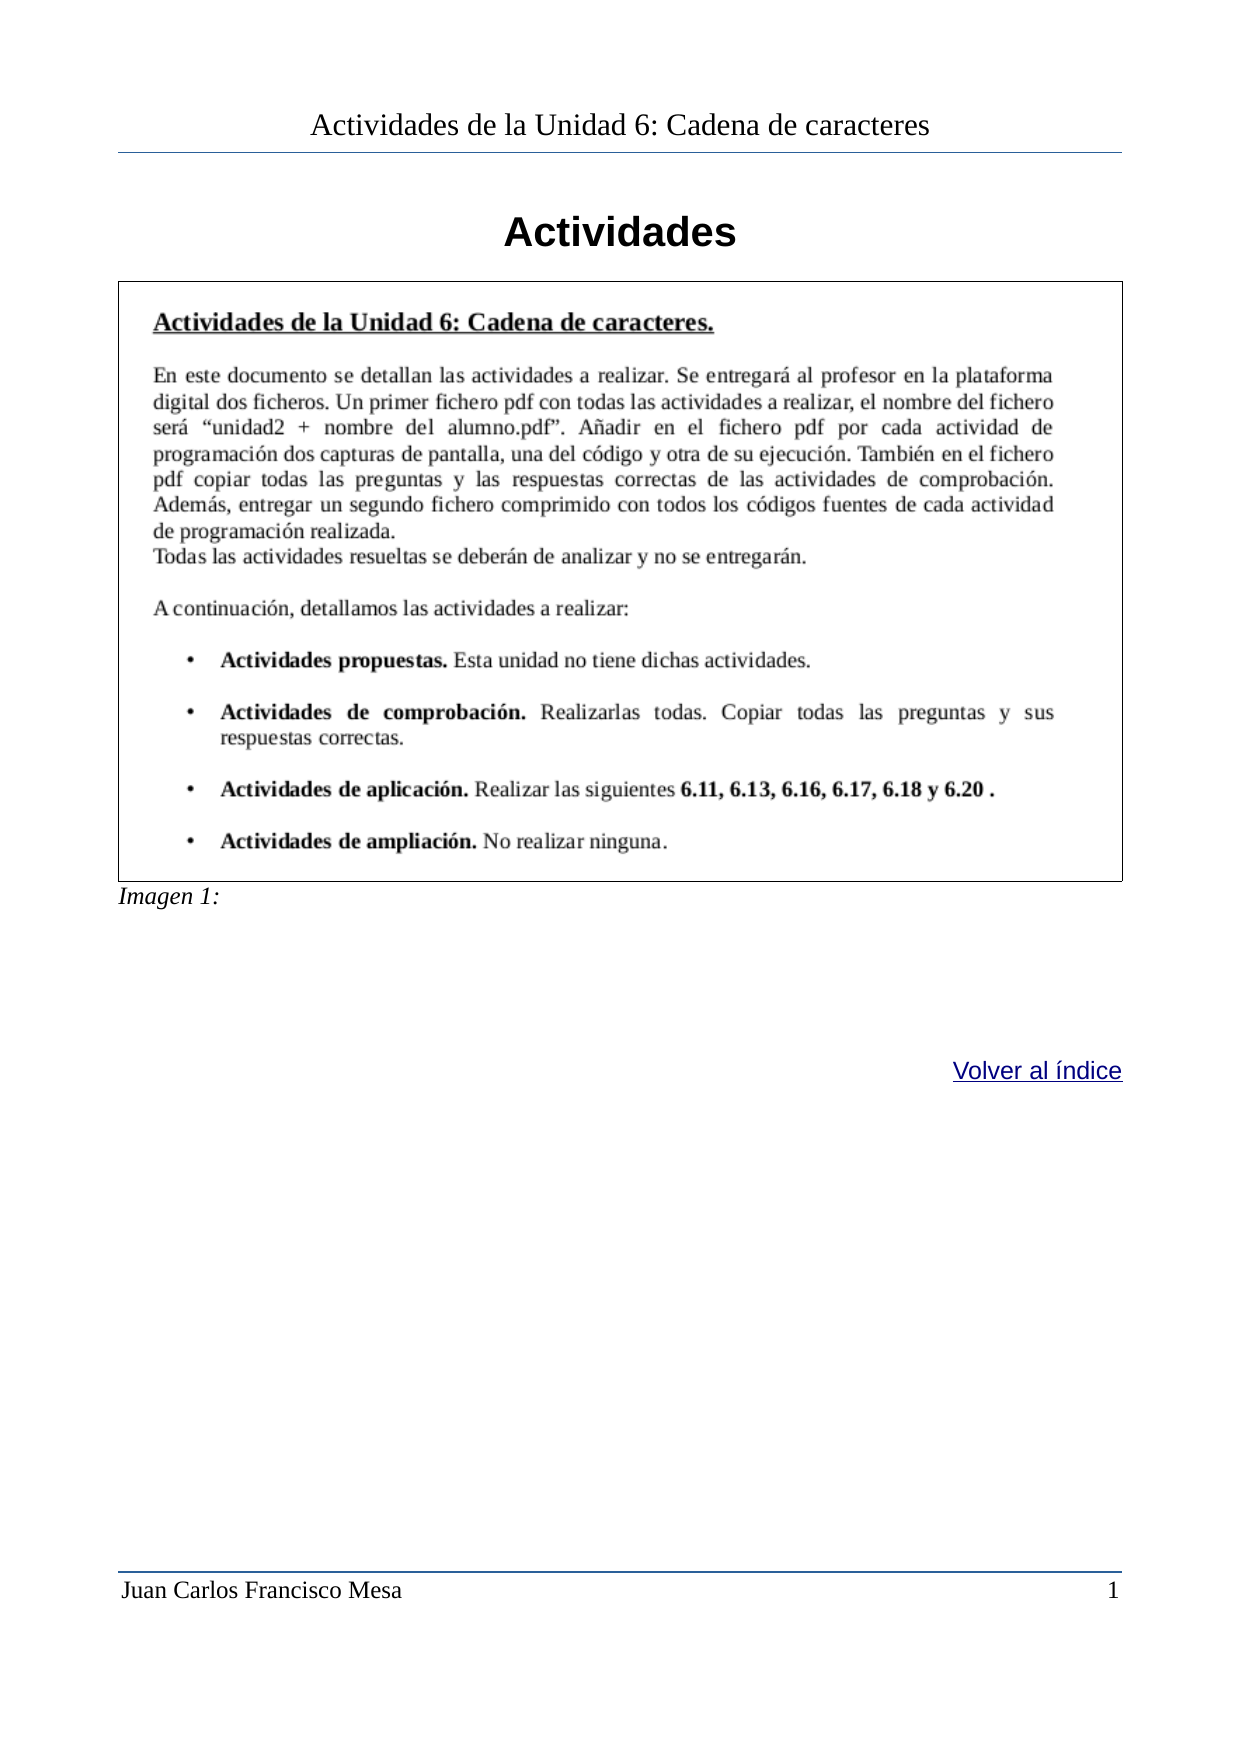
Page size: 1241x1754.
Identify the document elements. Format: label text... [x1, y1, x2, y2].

text Volver al índice [118, 1056, 1122, 1085]
subtitle Actividades [118, 208, 1122, 256]
text [119, 282, 1122, 881]
text Imagen 1: [118, 882, 1122, 909]
picture [121, 283, 1119, 878]
